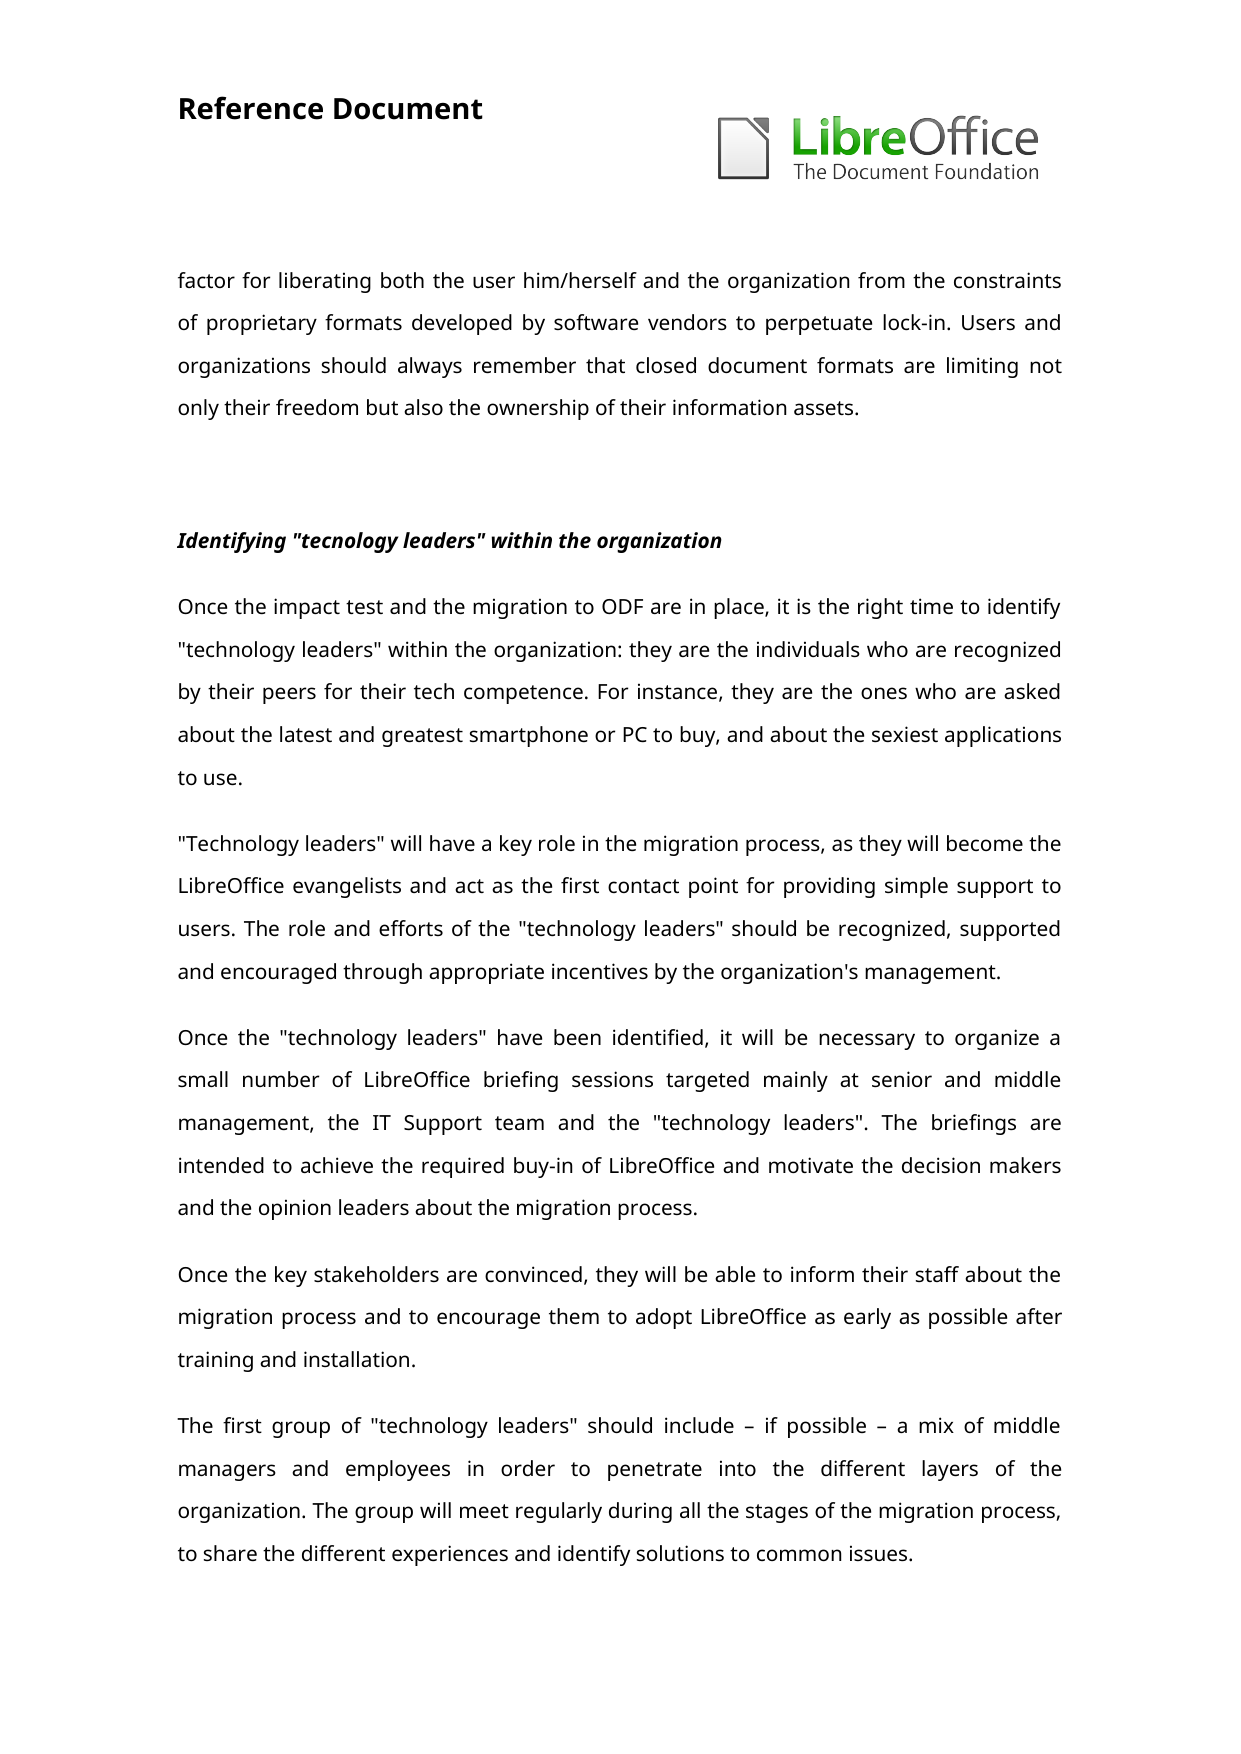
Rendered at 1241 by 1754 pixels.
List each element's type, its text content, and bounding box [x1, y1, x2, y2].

text Once the impact test and the migration to ODF are in place, it is the right time to identify "technology leaders" within the organization: they are the individuals who are recognized by their peers for their tech competence. For instance, they are the ones who are asked about the latest and greatest smartphone or PC to buy, and about the sexiest applications to use. [177, 592, 1063, 791]
text Identifying "tecnology leaders" within the organization [177, 526, 1063, 554]
text Once the key stakeholders are convinced, they will be able to inform their staff about the migration process and to encourage them to adopt LibreOffice as early as possible after training and installation. [177, 1260, 1063, 1373]
text "Technology leaders" will have a key role in the migration process, as they will become the LibreOffice evangelists and act as the first contact point for providing simple support to users. The role and efforts of the "technology leaders" should be recognized, supported and encouraged through appropriate incentives by the organization's management. [177, 829, 1063, 985]
text factor for liberating both the user him/herself and the organization from the constraints of proprietary formats developed by software vendors to perpetuate lock-in. Users and organizations should always remember that closed document formats are limiting not only their freedom but also the ownership of their information assets. [177, 266, 1063, 422]
text The first group of "technology leaders" should include – if possible – a mix of middle managers and employees in order to penetrate into the different layers of the organization. The group will meet regularly during all the stages of the migration process, to share the different experiences and identify solutions to common issues. [177, 1411, 1063, 1567]
picture [692, 88, 1063, 207]
text Once the "technology leaders" have been identified, it will be necessary to organize a small number of LibreOffice briefing sessions targeted mainly at senior and middle management, the IT Support team and the "technology leaders". The briefings are intended to achieve the required buy-in of LibreOffice and motivate the decision makers and the opinion leaders about the migration process. [177, 1023, 1063, 1222]
